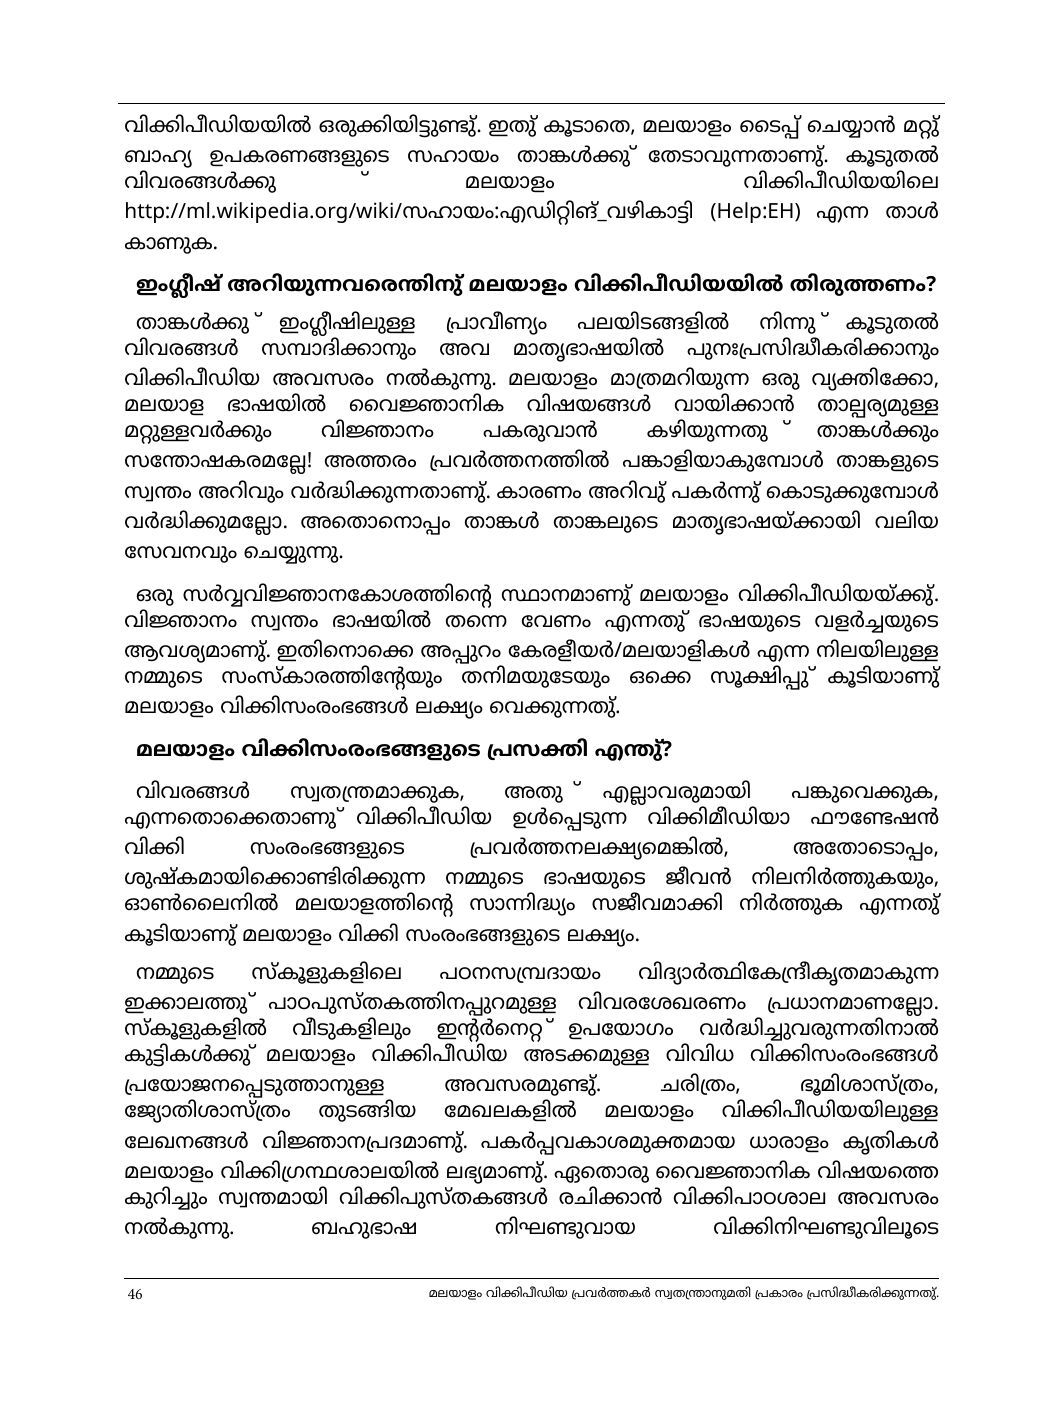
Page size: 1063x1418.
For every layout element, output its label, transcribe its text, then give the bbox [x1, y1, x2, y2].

text വിക്കിപീഡിയയില്‍ ഒരുക്കിയിട്ടുണ്ടു്. ഇതു് കൂടാതെ, മലയാളം ടൈപ്പ് ചെയ്യാന്‍ മറ്റു് ബാഹ്യ ഉപകരണങ്ങളുടെ സഹായം താങ്കള്‍ക്കു് തേടാവുന്നതാണു്. കൂടുതല്‍ വിവരങ്ങള്‍ക്കു് മലയാളം വിക്കിപീഡിയയിലെ http://ml.wikipedia.org/wiki/സഹായം:എഡിറ്റിങ്‌_വഴികാട്ടി (Help:EH) എന്ന താള്‍ കാണുക. [124, 110, 939, 257]
text നമ്മുടെ സ്കൂളുകളിലെ പഠനസമ്പ്രദായം വിദ്യാര്‍ത്ഥികേന്ദ്രീകൃതമാകുന്ന ഇക്കാലത്തു് പാഠപുസ്തകത്തിനപ്പുറമുള്ള വിവരശേഖരണം പ്രധാനമാണല്ലോ. സ്കൂളുകളില്‍ വീടുകളിലും ഇന്റര്‍നെറ്റ് ഉപയോഗം വര്‍ദ്ധിച്ചുവരുന്നതിനാല്‍ കുട്ടികള്‍ക്കു് മലയാളം വിക്കിപീഡിയ അടക്കമുള്ള വിവിധ വിക്കിസംരംഭങ്ങള്‍ പ്രയോജനപ്പെടുത്താനുള്ള അവസരമുണ്ടു്. ചരിത്രം, ഭൂമിശാസ്ത്രം, ജ്യോതിശാസ്ത്രം തുടങ്ങിയ മേഖലകളില്‍ മലയാളം വിക്കിപീഡിയയിലുള്ള ലേഖനങ്ങള്‍ വിജ്ഞാനപ്രദമാണു്. പകര്‍പ്പവകാശമുക്തമായ ധാരാളം കൃതികള്‍ മലയാളം വിക്കിഗ്രന്ഥശാലയില്‍ ലഭ്യമാണു്. ഏതൊരു വൈജ്ഞാനിക വിഷയത്തെ കുറിച്ചും സ്വന്തമായി വിക്കിപുസ്തകങ്ങള്‍ രചിക്കാന്‍ വിക്കിപാഠശാല അവസരം നല്‍കുന്നു. ബഹുഭാഷ നിഘണ്ടുവായ വിക്കിനിഘണ്ടുവിലൂടെ [124, 961, 939, 1243]
subtitle ഇംഗ്ലീഷ് അറിയുന്നവരെന്തിനു് മലയാളം വിക്കിപീഡിയയില്‍ തിരുത്തണം? [124, 269, 939, 299]
text വിവരങ്ങള്‍ സ്വതന്ത്രമാക്കുക, അതു് എല്ലാവരുമായി പങ്കുവെക്കുക, എന്നതൊക്കെതാണു് വിക്കിപീഡിയ ഉള്‍പ്പെടുന്ന വിക്കിമീഡിയാ ഫൗണ്ടേഷന്‍ വിക്കി സംരംഭങ്ങളുടെ പ്രവര്‍ത്തനലക്ഷ്യമെങ്കില്‍, അതോടൊപ്പം, ശുഷ്കമായിക്കൊണ്ടിരിക്കുന്ന നമ്മുടെ ഭാഷയുടെ ജീവന്‍ നിലനിര്‍ത്തുകയും, ഓണ്‍ലൈനില്‍ മലയാളത്തിന്റെ സാന്നിദ്ധ്യം സജീവമാക്കി നിര്‍ത്തുക എന്നതു് കൂടിയാണു് മലയാളം വിക്കി സംരംഭങ്ങളുടെ ലക്ഷ്യം. [124, 776, 939, 949]
subtitle മലയാളം വിക്കിസംരംഭങ്ങളുടെ പ്രസക്തി എന്തു്? [124, 734, 939, 764]
text ഒരു സര്‍വ്വവിജ്ഞാനകോശത്തിന്റെ സ്ഥാനമാണു് മലയാളം വിക്കിപീഡിയയ്ക്കു്. വിജ്ഞാനം സ്വന്തം ഭാഷയില്‍ തന്നെ വേണം എന്നതു് ഭാഷയുടെ വളര്‍ച്ചയുടെ ആവശ്യമാണു്. ഇതിനൊക്കെ അപ്പുറം കേരളീയര്‍/മലയാളികള്‍ എന്ന നിലയിലുള്ള നമ്മുടെ സംസ്കാരത്തിന്റേയും തനിമയുടേയും ഒക്കെ സൂക്ഷിപ്പു് കൂടിയാണു് മലയാളം വിക്കിസംരംഭങ്ങള്‍ ലക്ഷ്യം വെക്കുന്നതു്. [124, 579, 939, 722]
text താങ്കള്‍ക്കു് ഇംഗ്ലീഷിലുള്ള പ്രാവീണ്യം പലയിടങ്ങളില്‍ നിന്നു് കൂടുതല്‍ വിവരങ്ങള്‍ സമ്പാദിക്കാനും അവ മാതൃഭാഷയില്‍ പുനഃപ്രസിദ്ധീകരിക്കാനും വിക്കിപീഡിയ അവസരം നല്‍കുന്നു. മലയാളം മാത്രമറിയുന്ന ഒരു വ്യക്തിക്കോ, മലയാള ഭാഷയില്‍ വൈജ്ഞാനിക വിഷയങ്ങള്‍ വായിക്കാന്‍ താല്പര്യമുള്ള മറ്റുള്ളവര്‍ക്കും വിജ്ഞാനം പകരുവാന്‍ കഴിയുന്നതു് താങ്കള്‍ക്കും സന്തോഷകരമല്ലേ! അത്തരം പ്രവര്‍ത്തനത്തില്‍ പങ്കാളിയാകുമ്പോള്‍ താങ്കളുടെ സ്വന്തം അറിവും വര്‍ദ്ധിക്കുന്നതാണു്. കാരണം അറിവു് പകര്‍ന്നു് കൊടുക്കുമ്പോള്‍ വര്‍ദ്ധിക്കുമല്ലോ. അതൊനൊപ്പം താങ്കള്‍ താങ്കലുടെ മാതൃഭാഷയ്ക്കായി വലിയ സേവനവും ചെയ്യുന്നു. [124, 311, 939, 567]
